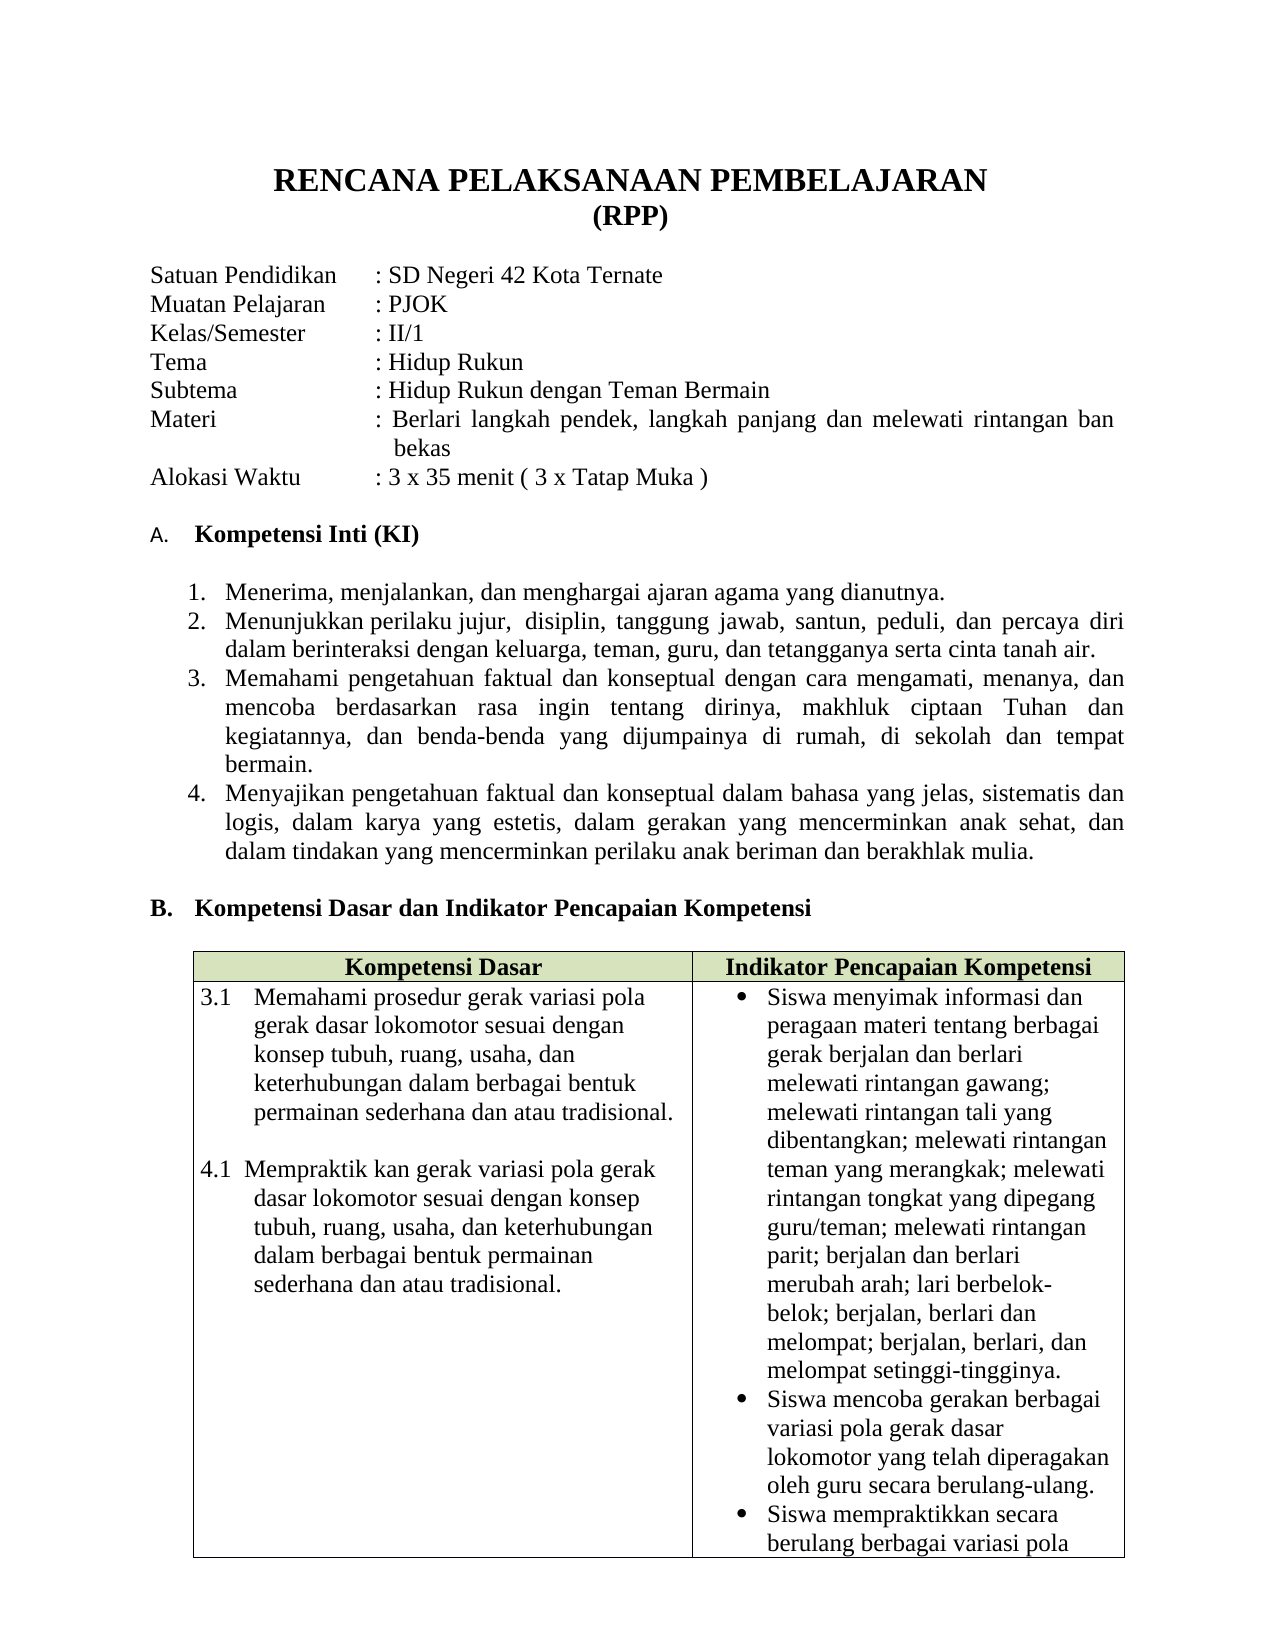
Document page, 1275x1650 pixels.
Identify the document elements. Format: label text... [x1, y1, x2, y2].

text Muatan Pelajaran : PJOK [150, 289, 1125, 318]
text Materi : Berlari langkah pendek, langkah panjang dan melewati rintangan ban bekas [150, 404, 1125, 462]
list Menunjukkan perilaku jujur, disiplin, tanggung jawab, santun, peduli, dan percaya diri dalam berinteraksi dengan keluarga, teman, guru, dan tetangganya serta cinta tanah air. [187, 606, 1125, 663]
table_cell 3.1 Memahami prosedur gerak variasi pola gerak dasar lokomotor sesuai dengan konsep tubuh, ruang, usaha, dan keterhubungan dalam berbagai bentuk permainan sederhana dan atau tradisional. 4.1 Mempraktik kan gerak variasi pola gerak dasar lokomotor sesuai dengan konsep tubuh, ruang, usaha, dan keterhubungan dalam berbagai bentuk permainan sederhana dan atau tradisional. [194, 982, 692, 1557]
text Alokasi Waktu : 3 x 35 menit ( 3 x Tatap Muka ) [150, 462, 1125, 490]
table_cell Siswa menyimak informasi dan peragaan materi tentang berbagai gerak berjalan dan berlari melewati rintangan gawang; melewati rintangan tali yang dibentangkan; melewati rintangan teman yang merangkak; melewati rintangan tongkat yang dipegang guru/teman; melewati rintangan parit; berjalan dan berlari merubah arah; lari berbelok-belok; berjalan, berlari dan melompat; berjalan, berlari, dan melompat setinggi-tingginya. Siswa mencoba gerakan berbagai variasi pola gerak dasar lokomotor yang telah diperagakan oleh guru secara berulang-ulang. Siswa mempraktikkan secara berulang berbagai variasi pola gerak dasar lokomotor sesuai dengan komando dan giliran yang diberikan oleh guru dalam bentuk permainan sederhana dan atau tradisional dilandasi nilai-nilai disiplin, keberanian, kerja sama, dan tanggung jawab. [693, 982, 1124, 1557]
text Satuan Pendidikan : SD Negeri 42 Kota Ternate [150, 260, 1125, 289]
text Tema : Hidup Rukun [150, 347, 1125, 375]
list Kompetensi Inti (KI) [150, 519, 1125, 548]
table_header RENCANA PELAKSANAAN PEMBELAJARAN (RPP) [139, 160, 1122, 232]
table_header Indikator Pencapaian Kompetensi [693, 952, 1124, 981]
list Menerima, menjalankan, dan menghargai ajaran agama yang dianutnya. [187, 577, 1125, 606]
text Kelas/Semester : II/1 [150, 318, 1125, 347]
list Memahami pengetahuan faktual dan konseptual dengan cara mengamati, menanya, dan mencoba berdasarkan rasa ingin tentang dirinya, makhluk ciptaan Tuhan dan kegiatannya, dan benda-benda yang dijumpainya di rumah, di sekolah dan tempat bermain. [187, 663, 1125, 778]
table_header Kompetensi Dasar [194, 952, 692, 981]
text Subtema : Hidup Rukun dengan Teman Bermain [150, 375, 1125, 404]
list Kompetensi Dasar dan Indikator Pencapaian Kompetensi [150, 893, 1125, 922]
list Menyajikan pengetahuan faktual dan konseptual dalam bahasa yang jelas, sistematis dan logis, dalam karya yang estetis, dalam gerakan yang mencerminkan anak sehat, dan dalam tindakan yang mencerminkan perilaku anak beriman dan berakhlak mulia. [187, 778, 1125, 864]
